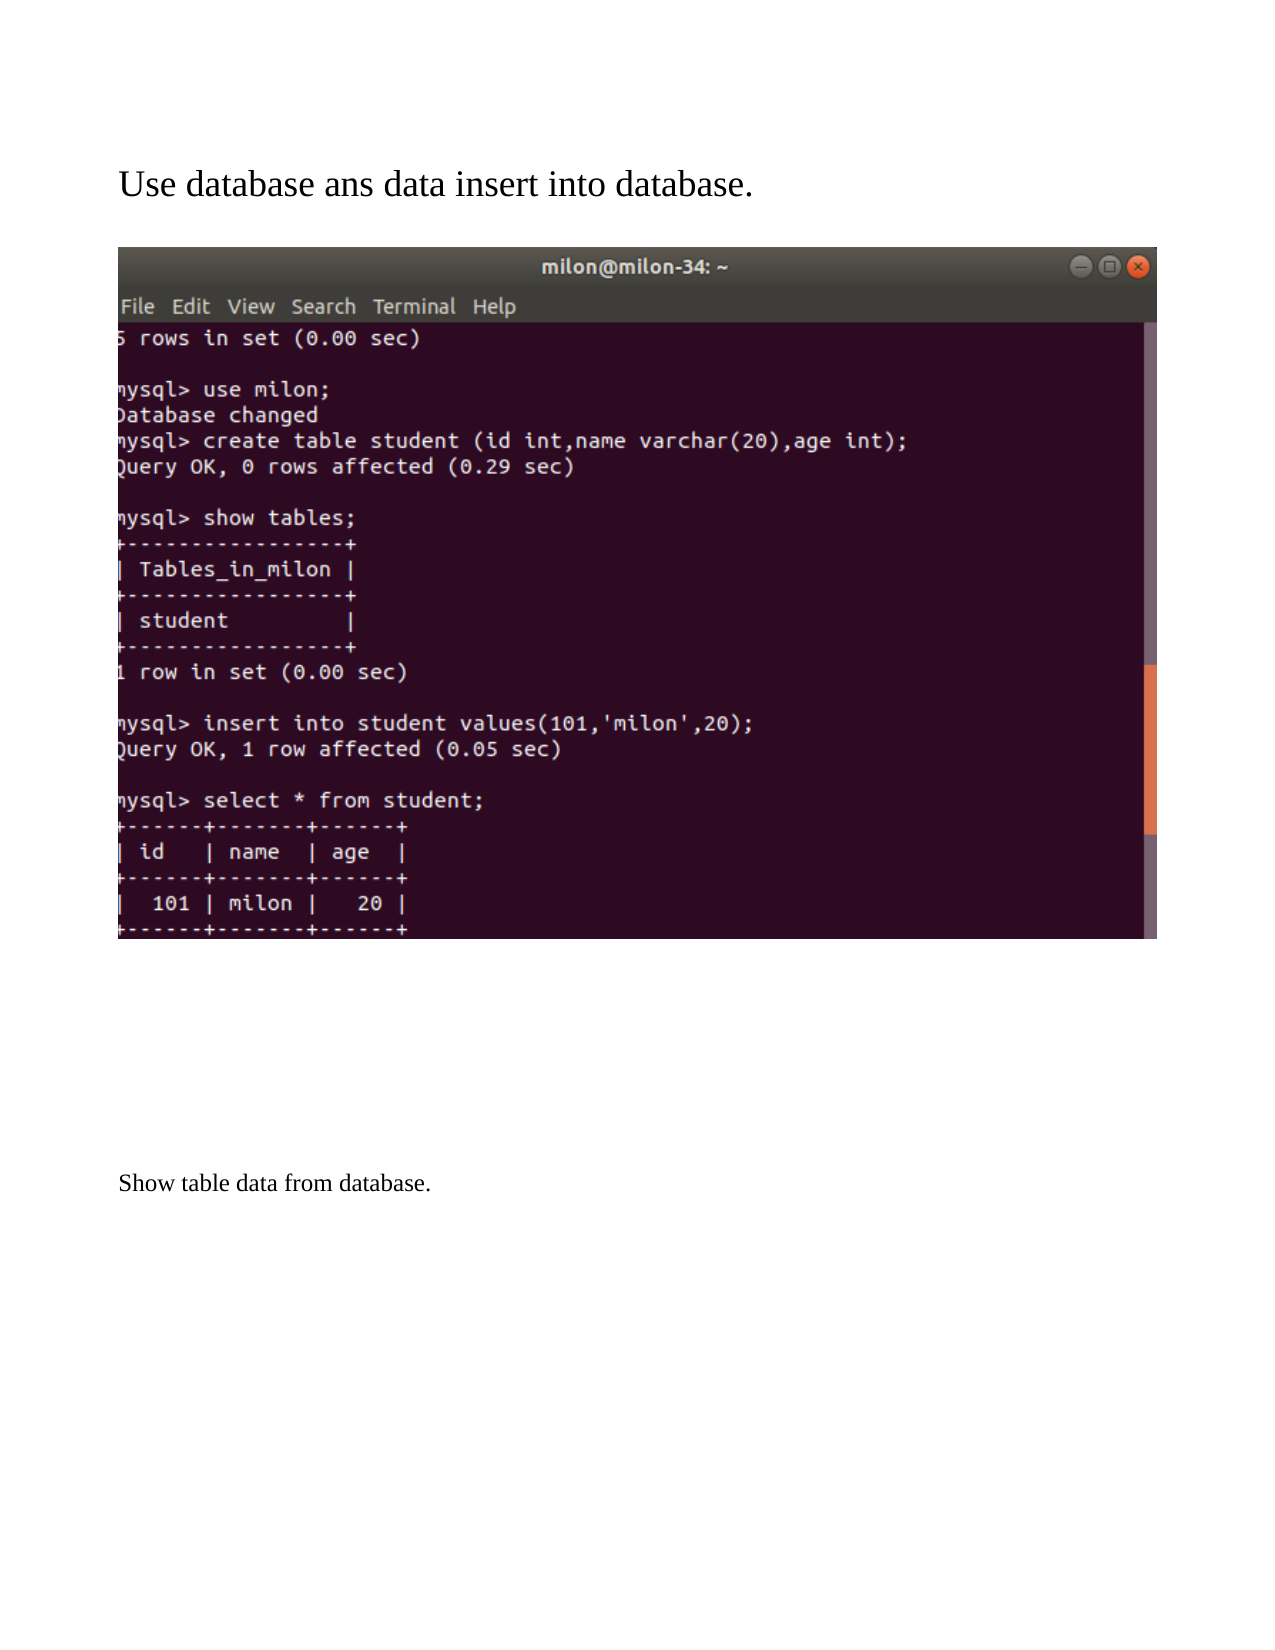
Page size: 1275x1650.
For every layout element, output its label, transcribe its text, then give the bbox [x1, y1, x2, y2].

text Use database ans data insert into database. [118, 161, 1157, 204]
text Show table data from database. [118, 1168, 1157, 1197]
